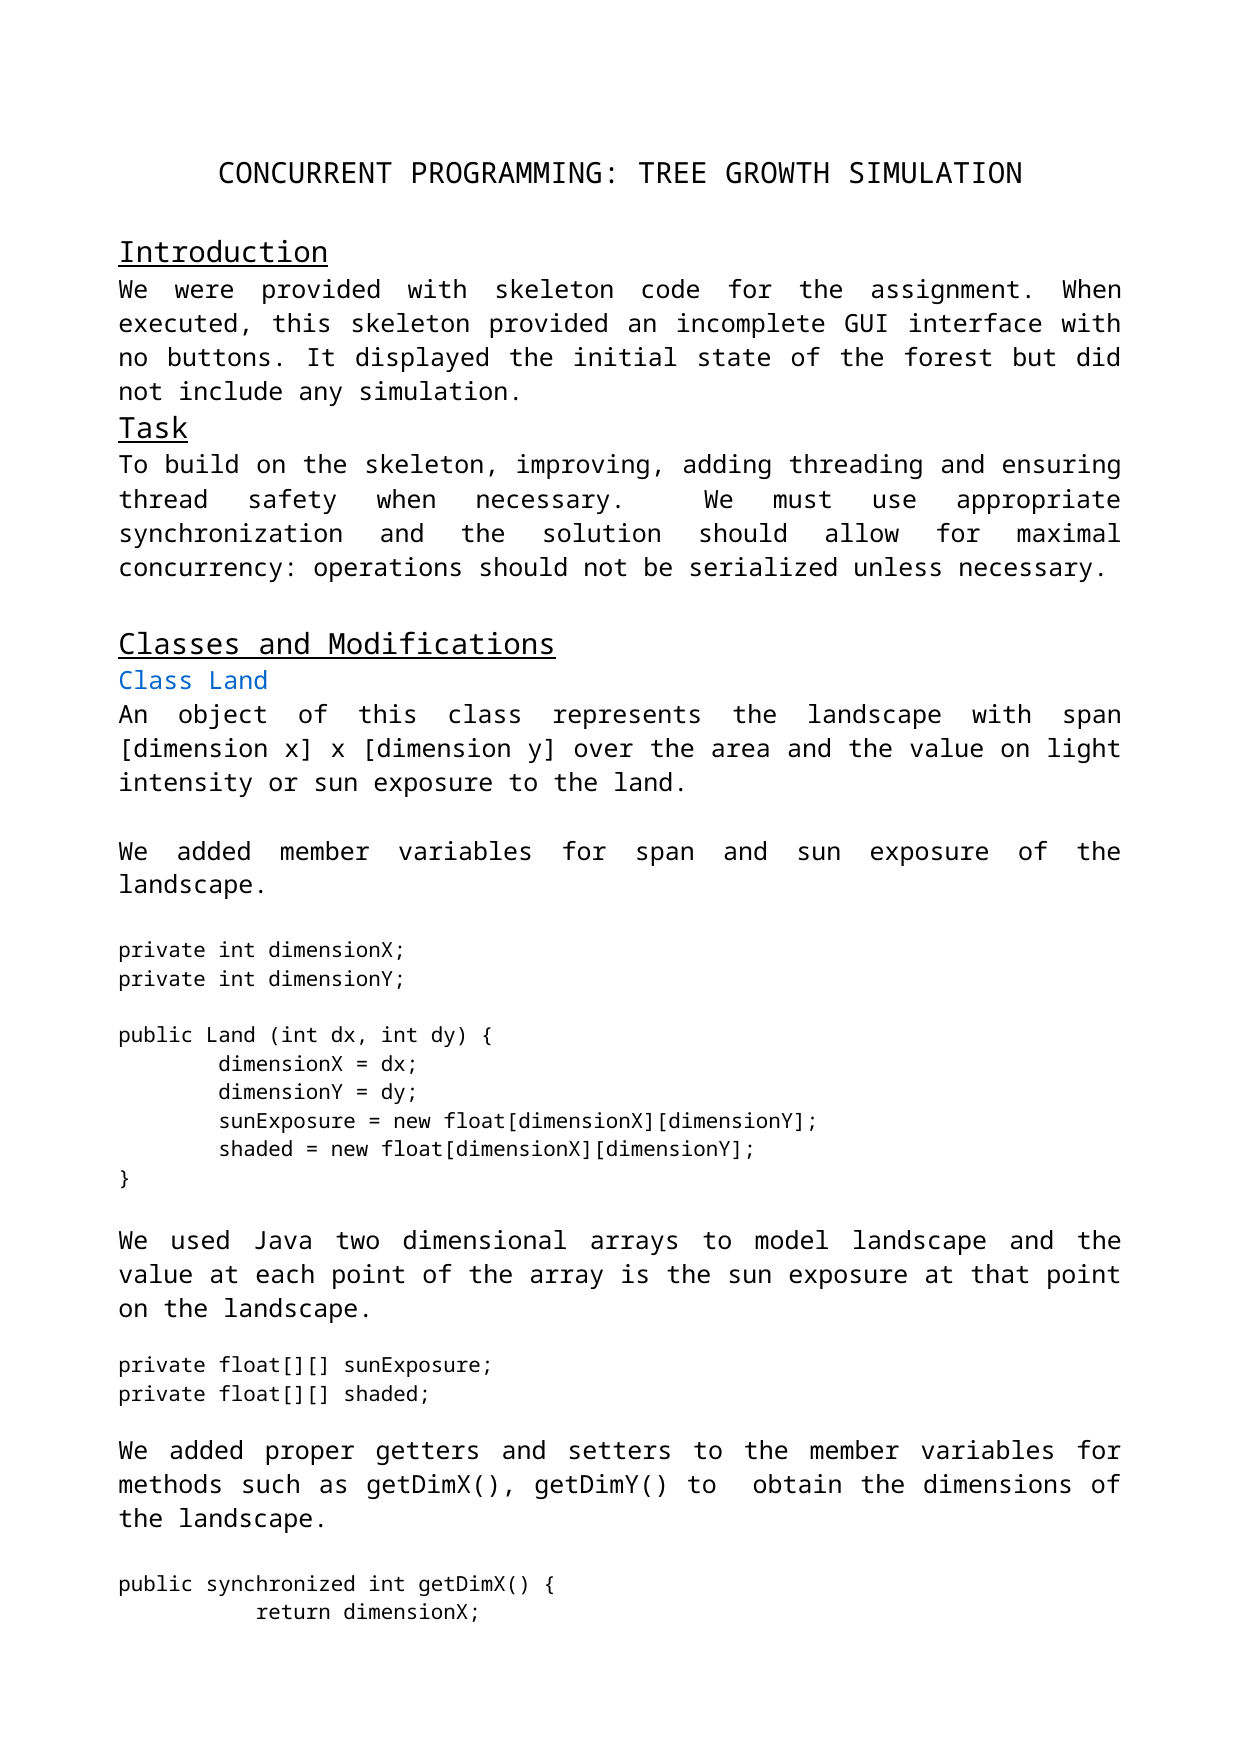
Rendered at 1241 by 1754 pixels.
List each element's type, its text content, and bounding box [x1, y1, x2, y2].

text private float[][] sunExposure; [118, 1350, 1122, 1379]
text return dimensionX; [118, 1597, 1122, 1626]
text We added proper getters and setters to the member variables for methods such as getDimX(), getDimY() to obtain the dimensions of the landscape. [118, 1433, 1122, 1535]
text private float[][] shaded; [118, 1379, 1122, 1407]
text An object of this class represents the landscape with span [dimension x] x [dimension y] over the area and the value on light intensity or sun exposure to the land. [118, 697, 1122, 799]
text } [118, 1163, 1122, 1191]
text CONCURRENT PROGRAMMING: TREE GROWTH SIMULATION [118, 152, 1122, 192]
text dimensionX = dx; [118, 1049, 1122, 1077]
text private int dimensionX; [118, 935, 1122, 964]
text We used Java two dimensional arrays to model landscape and the value at each point of the array is the sun exposure at that point on the landscape. [118, 1222, 1122, 1325]
text public Land (int dx, int dy) { [118, 1021, 1122, 1049]
text private int dimensionY; [118, 964, 1122, 992]
text shaded = new float[dimensionX][dimensionY]; [118, 1134, 1122, 1163]
text Classes and Modifications [118, 623, 1122, 663]
text sunExposure = new float[dimensionX][dimensionY]; [118, 1106, 1122, 1134]
text We were provided with skeleton code for the assignment. When executed, this skeleton provided an incomplete GUI interface with no buttons. It displayed the initial state of the forest but did not include any simulation. [118, 271, 1122, 407]
text Class Land [118, 663, 1122, 697]
text public synchronized int getDimX() { [118, 1569, 1122, 1597]
text Task [118, 407, 1122, 447]
text Introduction [118, 232, 1122, 271]
text dimensionY = dy; [118, 1077, 1122, 1106]
text We added member variables for span and sun exposure of the landscape. [118, 833, 1122, 901]
text To build on the skeleton, improving, adding threading and ensuring thread safety when necessary. We must use appropriate synchronization and the solution should allow for maximal concurrency: operations should not be serialized unless necessary. [118, 447, 1122, 583]
